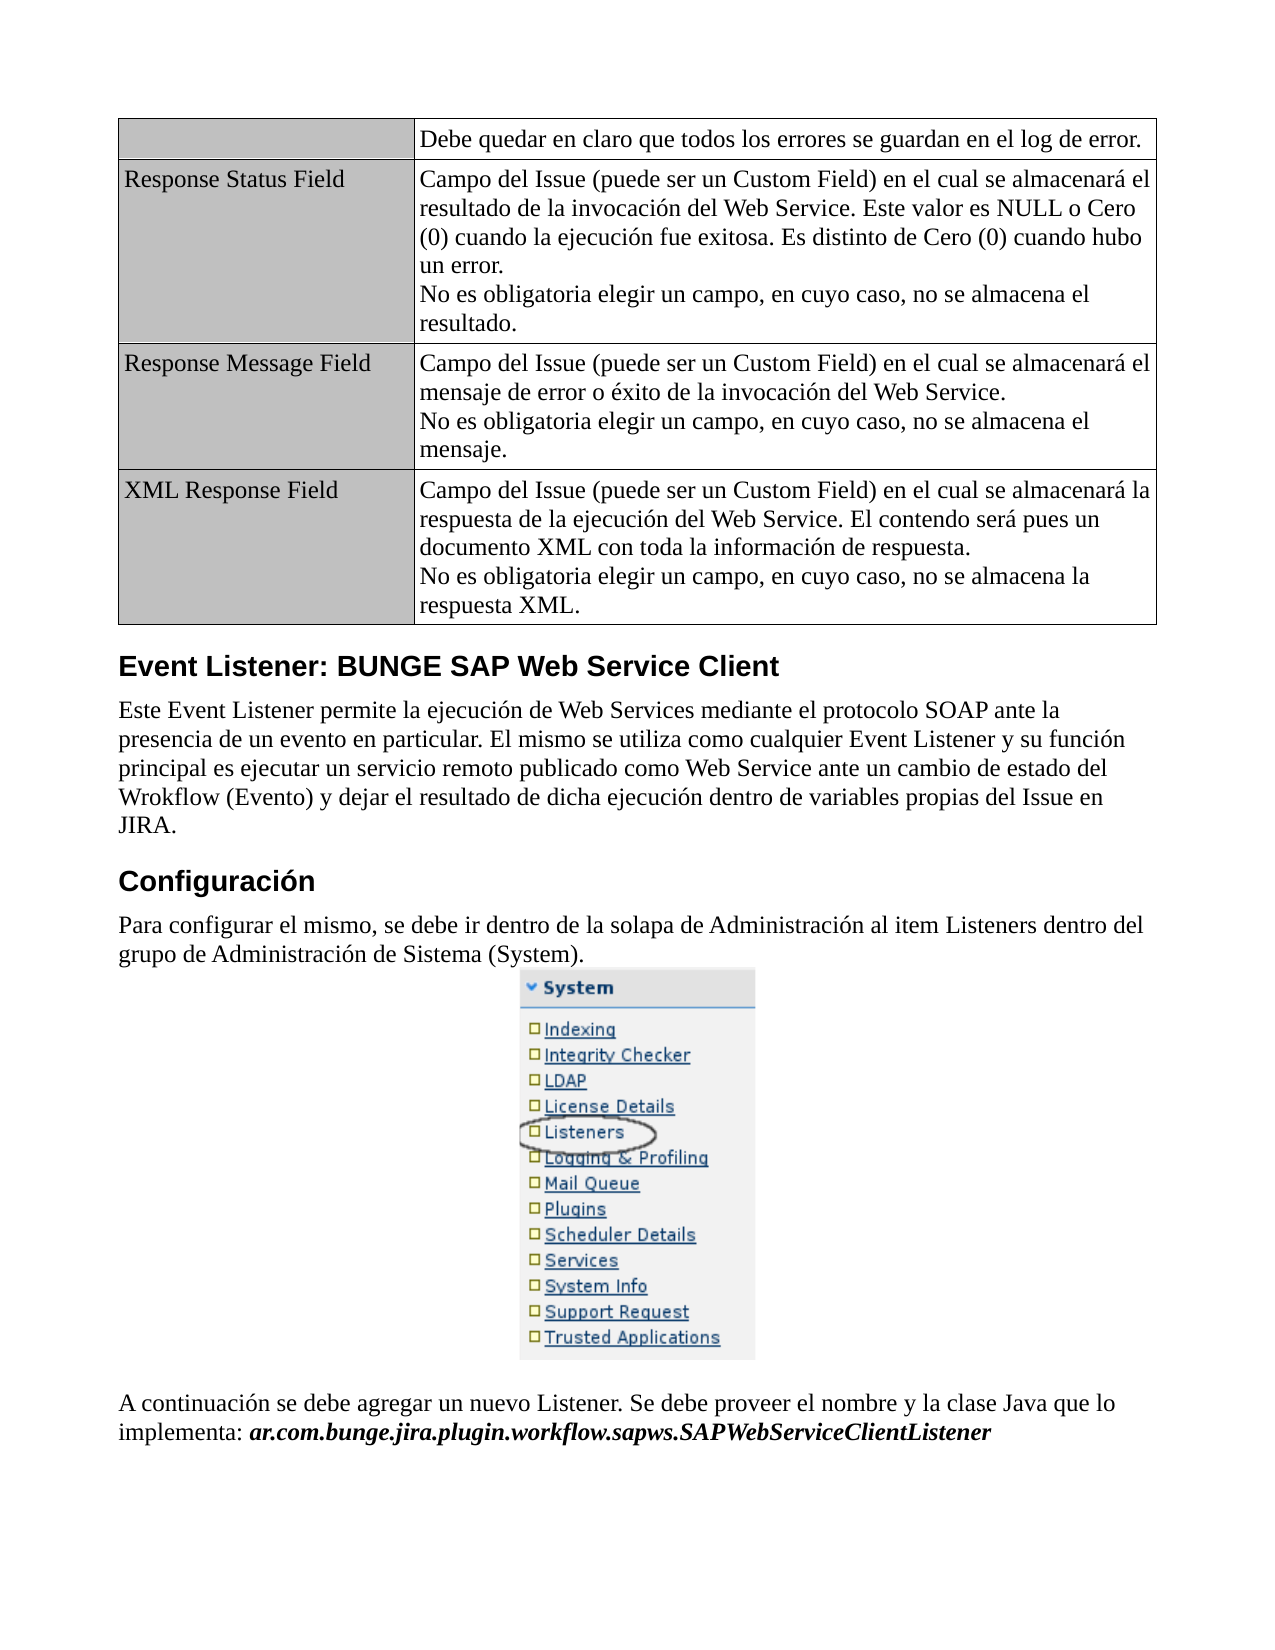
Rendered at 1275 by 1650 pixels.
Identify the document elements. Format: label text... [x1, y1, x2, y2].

text A continuación se debe agregar un nuevo Listener. Se debe proveer el nombre y la clase Java que lo implementa: ar.com.bunge.jira.plugin.workflow.sapws.SAPWebServiceClientListener [118, 1388, 1157, 1445]
table_cell Debe quedar en claro que todos los errores se guardan en el log de error. [415, 119, 1156, 158]
table_cell [119, 119, 414, 158]
table_cell Response Message Field [119, 344, 414, 469]
table_cell Campo del Issue (puede ser un Custom Field) en el cual se almacenará el resultado de la invocación del Web Service. Este valor es NULL o Cero (0) cuando la ejecución fue exitosa. Es distinto de Cero (0) cuando hubo un error. No es obligatoria elegir un campo, en cuyo caso, no se almacena el resultado. [415, 160, 1156, 342]
table_cell Campo del Issue (puede ser un Custom Field) en el cual se almacenará la respuesta de la ejecución del Web Service. El contendo será pues un documento XML con toda la información de respuesta. No es obligatoria elegir un campo, en cuyo caso, no se almacena la respuesta XML. [415, 470, 1156, 624]
table_cell XML Response Field [119, 470, 414, 624]
text Este Event Listener permite la ejecución de Web Services mediante el protocolo SOAP ante la presencia de un evento en particular. El mismo se utiliza como cualquier Event Listener y su función principal es ejecutar un servicio remoto publicado como Web Service ante un cambio de estado del Wrokflow (Evento) y dejar el resultado de dicha ejecución dentro de variables propias del Issue en JIRA. [118, 696, 1157, 839]
table_cell Response Status Field [119, 160, 414, 342]
subtitle Event Listener: BUNGE SAP Web Service Client [118, 649, 1157, 683]
text Para configurar el mismo, se debe ir dentro de la solapa de Administración al item Listeners dentro del grupo de Administración de Sistema (System). [118, 910, 1157, 968]
table_cell Campo del Issue (puede ser un Custom Field) en el cual se almacenará el mensaje de error o éxito de la invocación del Web Service. No es obligatoria elegir un campo, en cuyo caso, no se almacena el mensaje. [415, 344, 1156, 469]
subtitle Configuración [118, 864, 1157, 898]
picture [519, 967, 756, 1360]
